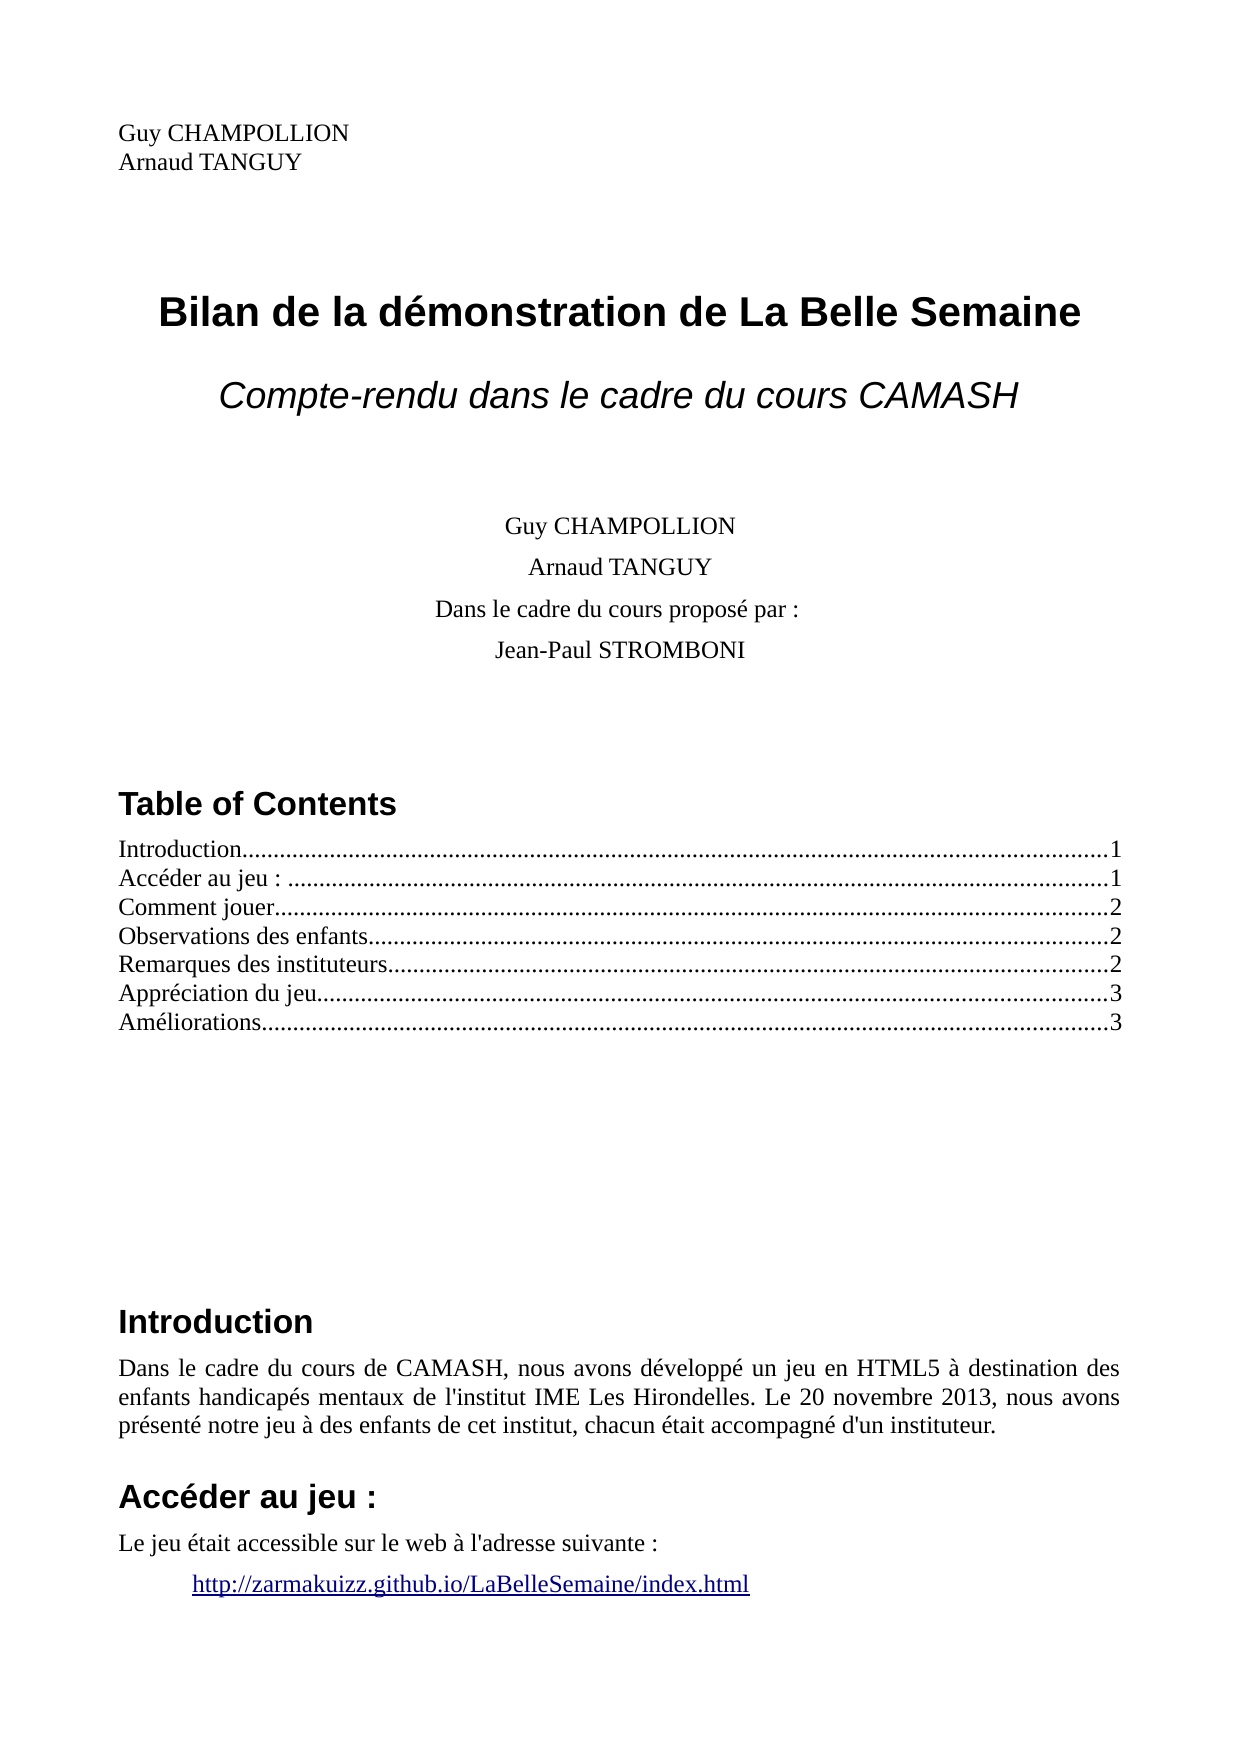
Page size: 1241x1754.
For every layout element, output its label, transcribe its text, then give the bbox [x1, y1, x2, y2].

text Améliorations 3 [118, 1007, 1122, 1036]
text Dans le cadre du cours de CAMASH, nous avons développé un jeu en HTML5 à destination des enfants handicapés mentaux de l'institut IME Les Hirondelles. Le 20 novembre 2013, nous avons présenté notre jeu à des enfants de cet institut, chacun était accompagné d'un instituteur. [118, 1353, 1122, 1439]
text Observations des enfants 2 [118, 921, 1122, 949]
subtitle Introduction [118, 1302, 1122, 1341]
text Guy CHAMPOLLION [118, 511, 1122, 540]
subtitle Compte-rendu dans le cadre du cours CAMASH [118, 373, 1122, 416]
text Remarques des instituteurs 2 [118, 949, 1122, 978]
text Introduction 1 [118, 834, 1122, 863]
text Comment jouer 2 [118, 892, 1122, 921]
subtitle Bilan de la démonstration de La Belle Semaine [118, 288, 1122, 336]
text http://zarmakuizz.github.io/LaBelleSemaine/index.html [192, 1569, 1122, 1598]
text Le jeu était accessible sur le web à l'adresse suivante : [118, 1528, 1122, 1557]
text Arnaud TANGUY [118, 552, 1122, 581]
text Accéder au jeu : 1 [118, 863, 1122, 892]
text Dans le cadre du cours proposé par : [118, 594, 1122, 622]
subtitle Accéder au jeu : [118, 1477, 1122, 1516]
text Appréciation du jeu 3 [118, 978, 1122, 1007]
text Jean-Paul STROMBONI [118, 635, 1122, 664]
subtitle Table of Contents [118, 784, 1122, 822]
